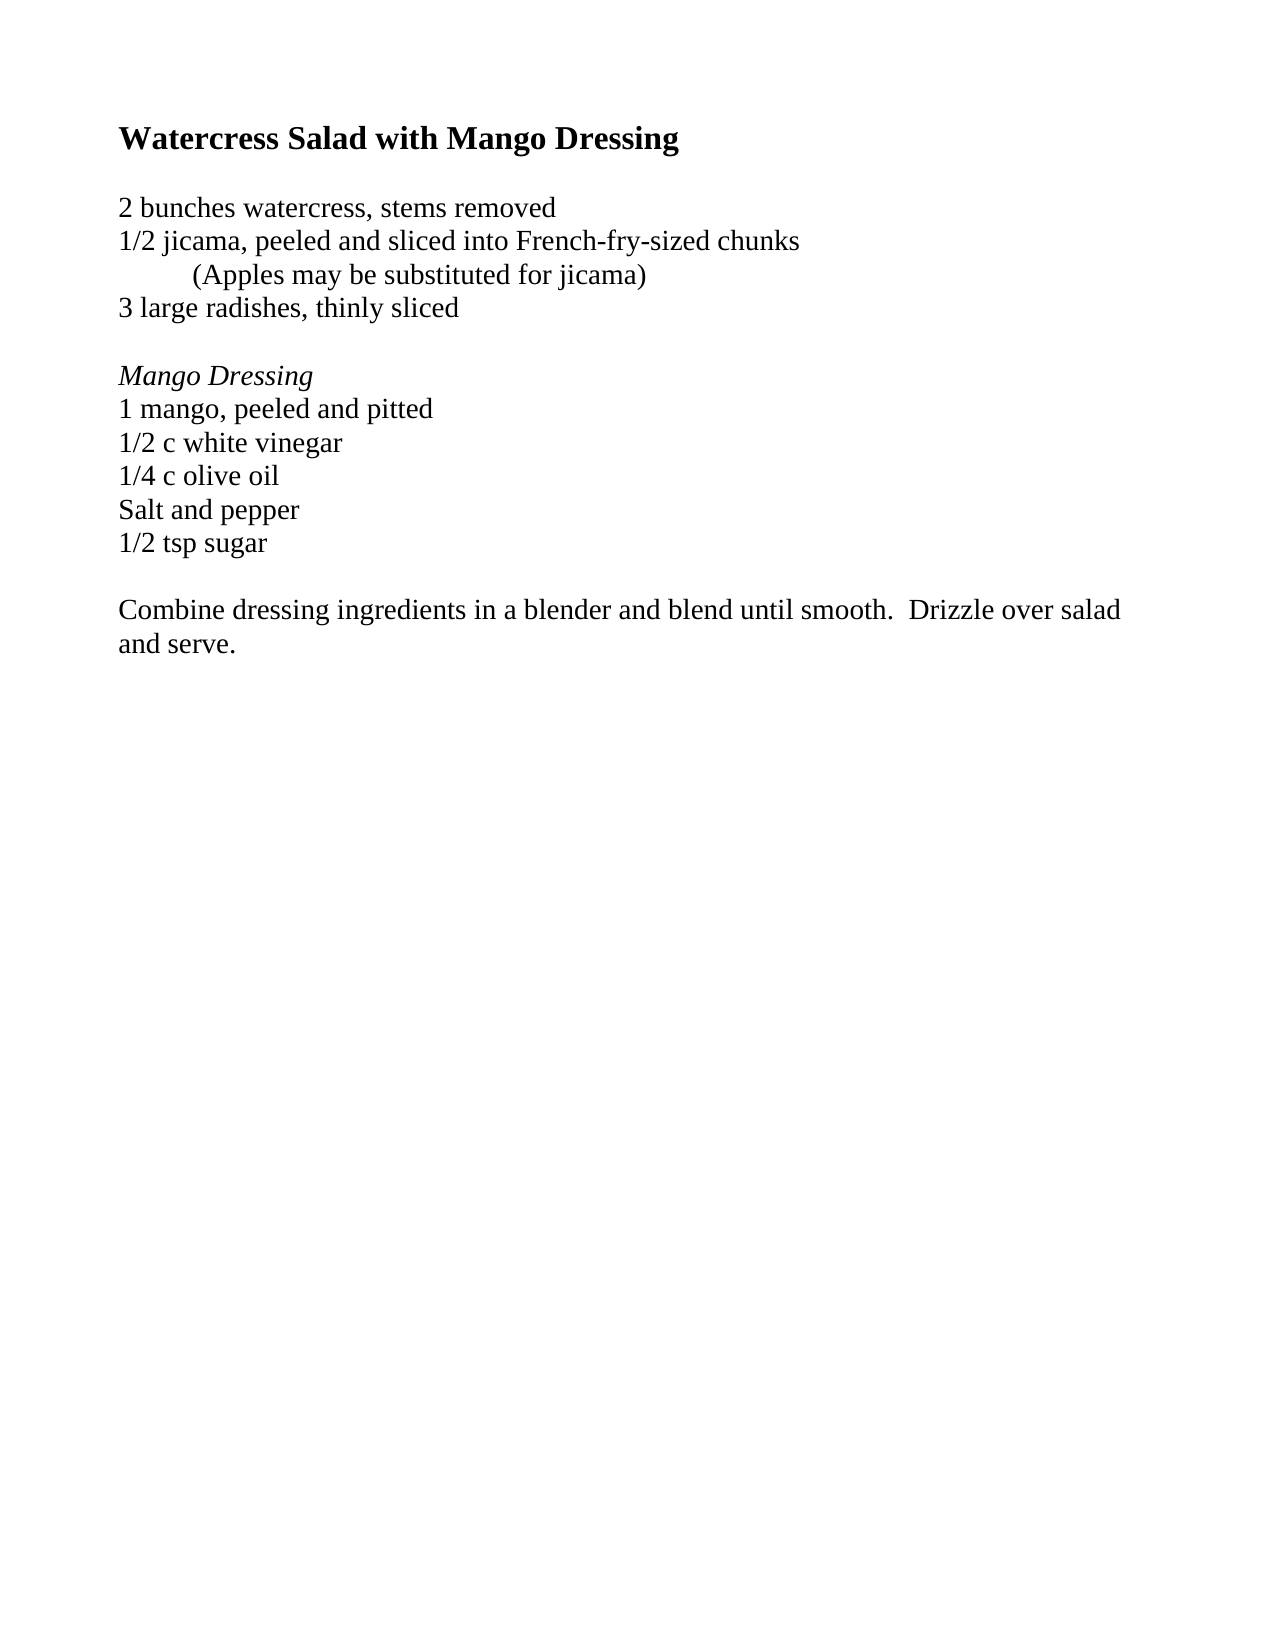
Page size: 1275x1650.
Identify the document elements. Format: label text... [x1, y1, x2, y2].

text 1/2 tsp sugar [118, 525, 1157, 559]
text Mango Dressing [118, 358, 1157, 391]
text 1/2 jicama, peeled and sliced into French-fry-sized chunks [118, 223, 1157, 257]
text Combine dressing ingredients in a blender and blend until smooth. Drizzle over salad and serve. [118, 592, 1157, 659]
text (Apples may be substituted for jicama) [118, 257, 1157, 291]
text 2 bunches watercress, stems removed [118, 190, 1157, 223]
text Salt and pepper [118, 492, 1157, 525]
text 1/2 c white vinegar [118, 425, 1157, 458]
text 3 large radishes, thinly sliced [118, 291, 1157, 324]
text 1/4 c olive oil [118, 458, 1157, 492]
text Watercress Salad with Mango Dressing [118, 118, 1157, 156]
text 1 mango, peeled and pitted [118, 391, 1157, 425]
